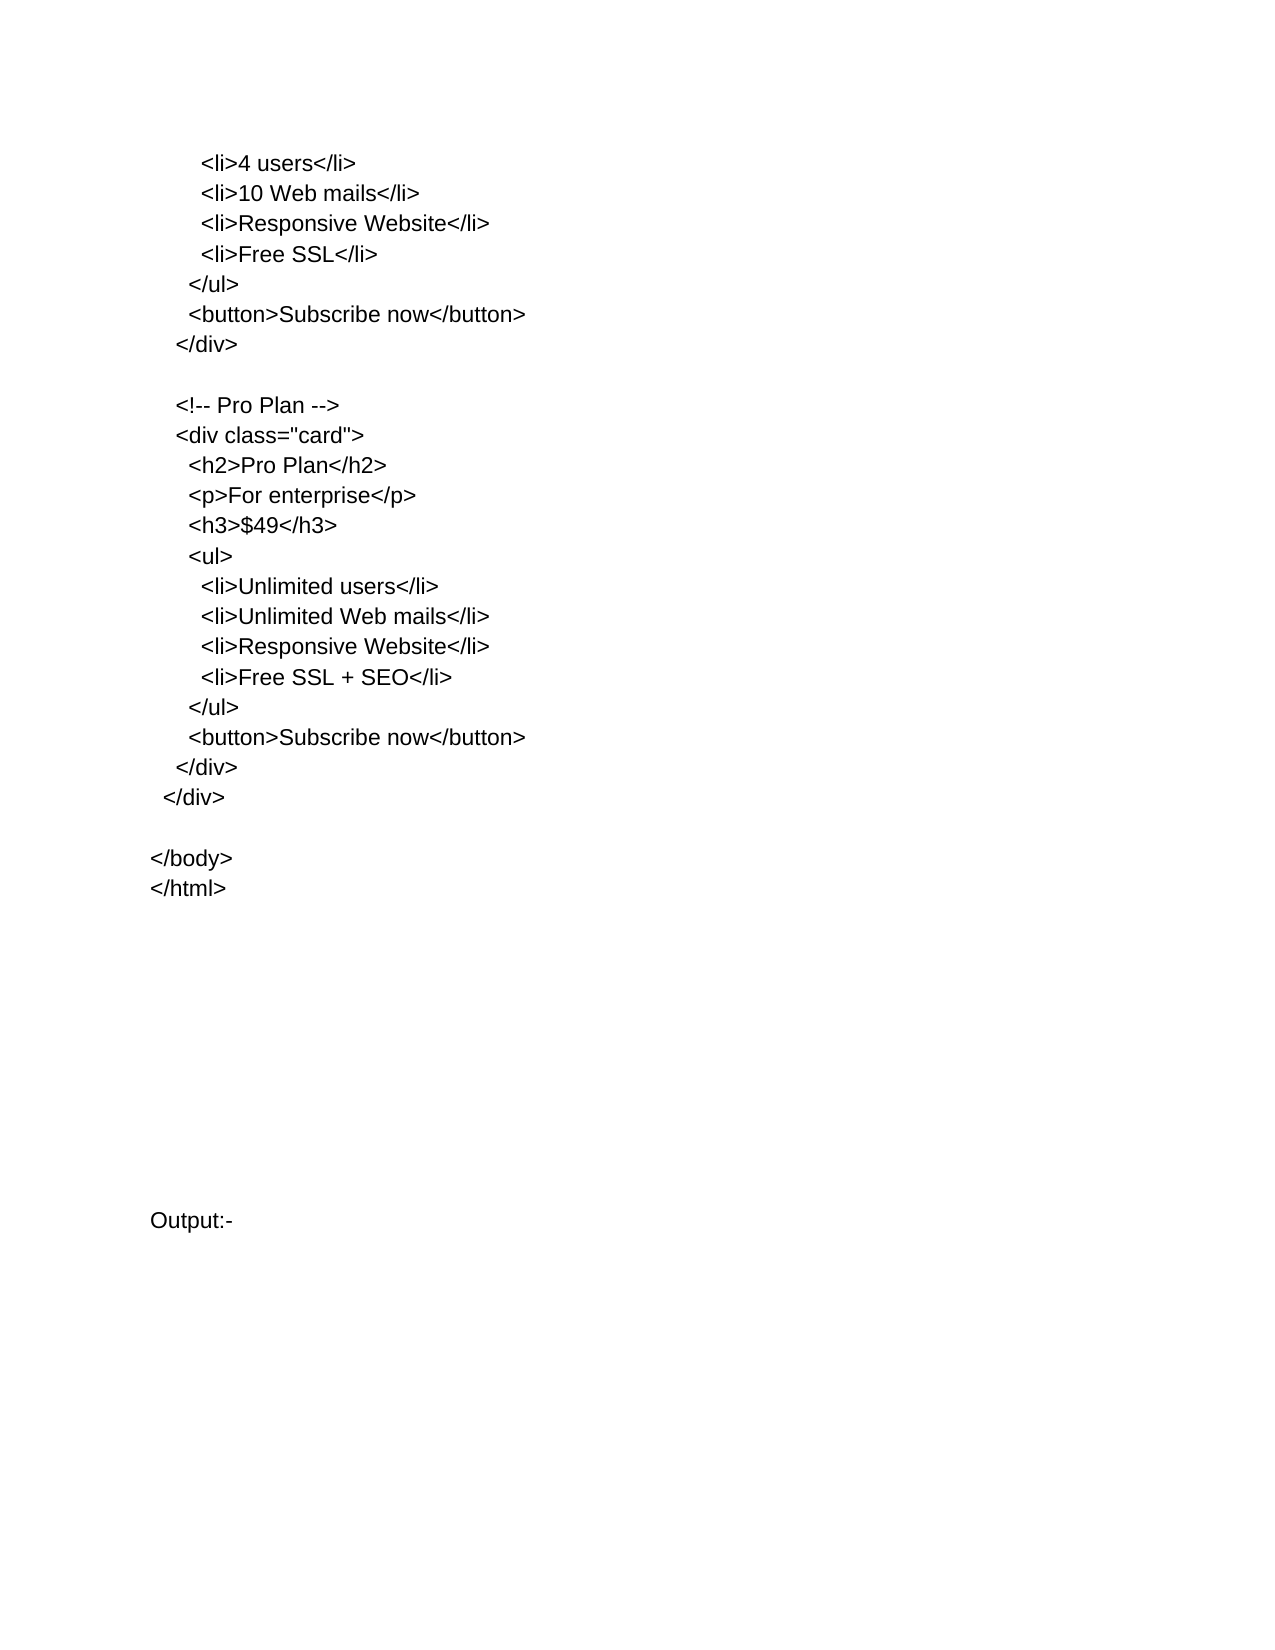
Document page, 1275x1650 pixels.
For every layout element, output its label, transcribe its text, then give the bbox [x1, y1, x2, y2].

text </ul> [150, 271, 1125, 297]
text </div> [150, 754, 1125, 781]
text </ul> [150, 694, 1125, 720]
text Output:- [150, 1207, 1125, 1234]
text <ul> [150, 543, 1125, 569]
text <li>Unlimited users</li> [150, 573, 1125, 599]
text </html> [150, 875, 1125, 901]
text <!-- Pro Plan --> [150, 392, 1125, 418]
text <button>Subscribe now</button> [150, 301, 1125, 327]
text </body> [150, 845, 1125, 871]
text <h2>Pro Plan</h2> [150, 452, 1125, 478]
text <h3>$49</h3> [150, 512, 1125, 539]
text <li>Responsive Website</li> [150, 210, 1125, 237]
text <li>10 Web mails</li> [150, 180, 1125, 207]
text <li>Responsive Website</li> [150, 633, 1125, 660]
text </div> [150, 331, 1125, 358]
text </div> [150, 784, 1125, 811]
text <li>Free SSL + SEO</li> [150, 663, 1125, 690]
text <li>4 users</li> [150, 150, 1125, 176]
text <li>Free SSL</li> [150, 241, 1125, 267]
text <button>Subscribe now</button> [150, 724, 1125, 750]
text <li>Unlimited Web mails</li> [150, 603, 1125, 629]
text <p>For enterprise</p> [150, 482, 1125, 509]
text <div class="card"> [150, 422, 1125, 448]
